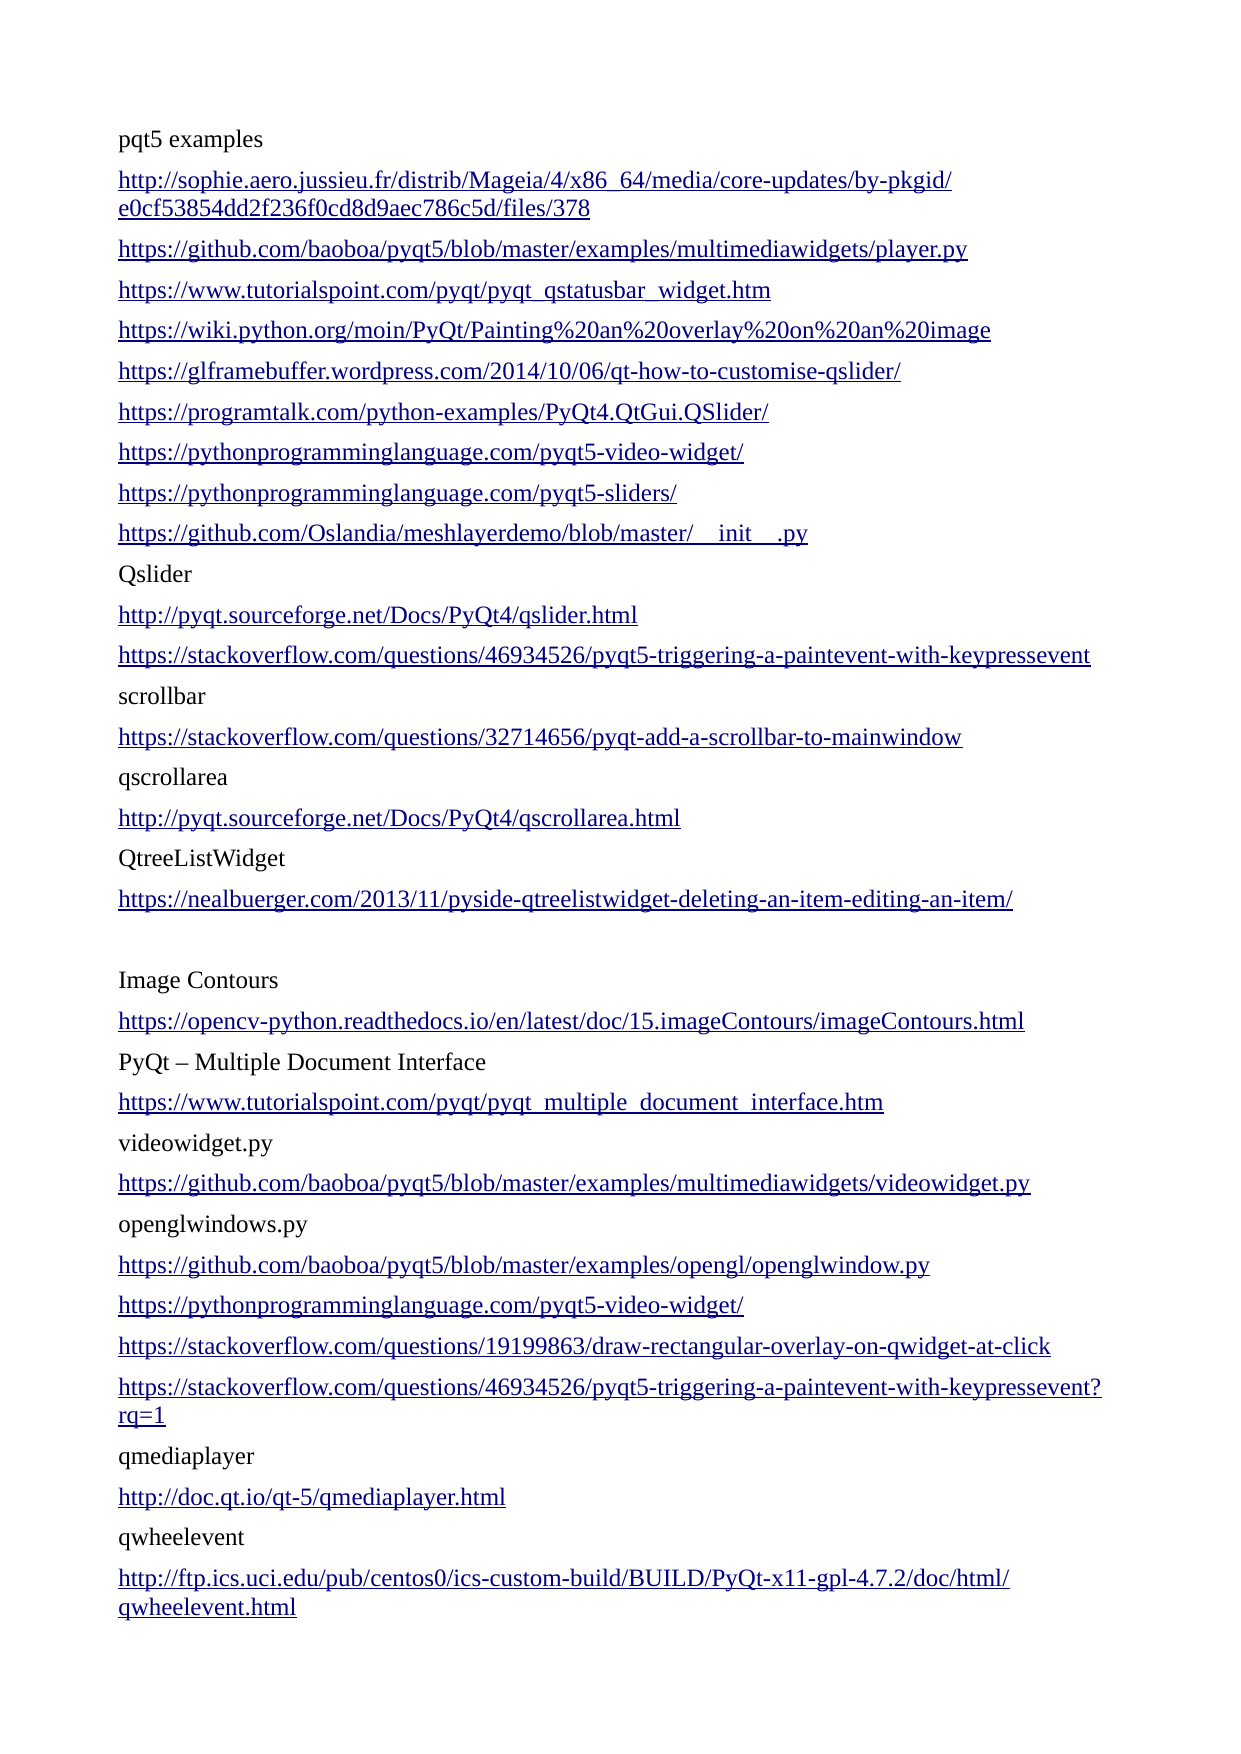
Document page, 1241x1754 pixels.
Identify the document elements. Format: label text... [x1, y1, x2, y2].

text pqt5 examples [118, 124, 1122, 153]
text https://programtalk.com/python-examples/PyQt4.QtGui.QSlider/ [118, 397, 1122, 425]
text Image Contours [118, 965, 1122, 994]
text https://stackoverflow.com/questions/19199863/draw-rectangular-overlay-on-qwidget-at-click [118, 1331, 1122, 1360]
text qmediaplayer [118, 1441, 1122, 1470]
text http://doc.qt.io/qt-5/qmediaplayer.html [118, 1482, 1122, 1510]
text qwheelevent [118, 1522, 1122, 1551]
text qscrollarea [118, 762, 1122, 791]
text videowidget.py [118, 1128, 1122, 1157]
text http://sophie.aero.jussieu.fr/distrib/Mageia/4/x86_64/media/core-updates/by-pkgid/e0cf53854dd2f236f0cd8d9aec786c5d/files/378 [118, 165, 1122, 222]
text https://www.tutorialspoint.com/pyqt/pyqt_multiple_document_interface.htm [118, 1087, 1122, 1116]
text http://pyqt.sourceforge.net/Docs/PyQt4/qscrollarea.html [118, 803, 1122, 832]
text https://pythonprogramminglanguage.com/pyqt5-sliders/ [118, 478, 1122, 507]
text https://stackoverflow.com/questions/46934526/pyqt5-triggering-a-paintevent-with-keypressevent [118, 640, 1122, 669]
text https://glframebuffer.wordpress.com/2014/10/06/qt-how-to-customise-qslider/ [118, 356, 1122, 385]
text scrollbar [118, 681, 1122, 710]
text http://ftp.ics.uci.edu/pub/centos0/ics-custom-build/BUILD/PyQt-x11-gpl-4.7.2/doc/html/qwheelevent.html [118, 1563, 1122, 1620]
text https://stackoverflow.com/questions/32714656/pyqt-add-a-scrollbar-to-mainwindow [118, 722, 1122, 750]
text https://github.com/baoboa/pyqt5/blob/master/examples/multimediawidgets/videowidget.py [118, 1168, 1122, 1197]
text https://github.com/baoboa/pyqt5/blob/master/examples/multimediawidgets/player.py [118, 234, 1122, 263]
text Qslider [118, 559, 1122, 588]
text https://wiki.python.org/moin/PyQt/Painting%20an%20overlay%20on%20an%20image [118, 315, 1122, 344]
text https://www.tutorialspoint.com/pyqt/pyqt_qstatusbar_widget.htm [118, 275, 1122, 303]
text https://opencv-python.readthedocs.io/en/latest/doc/15.imageContours/imageContours.html [118, 1006, 1122, 1035]
text openglwindows.py [118, 1209, 1122, 1238]
text http://pyqt.sourceforge.net/Docs/PyQt4/qslider.html [118, 600, 1122, 628]
text https://nealbuerger.com/2013/11/pyside-qtreelistwidget-deleting-an-item-editing-an-item/ [118, 884, 1122, 913]
text https://stackoverflow.com/questions/46934526/pyqt5-triggering-a-paintevent-with-keypressevent?rq=1 [118, 1372, 1122, 1429]
text https://pythonprogramminglanguage.com/pyqt5-video-widget/ [118, 437, 1122, 466]
text QtreeListWidget [118, 843, 1122, 872]
text PyQt – Multiple Document Interface [118, 1047, 1122, 1075]
text https://pythonprogramminglanguage.com/pyqt5-video-widget/ [118, 1290, 1122, 1319]
text https://github.com/Oslandia/meshlayerdemo/blob/master/__init__.py [118, 518, 1122, 547]
text https://github.com/baoboa/pyqt5/blob/master/examples/opengl/openglwindow.py [118, 1250, 1122, 1278]
